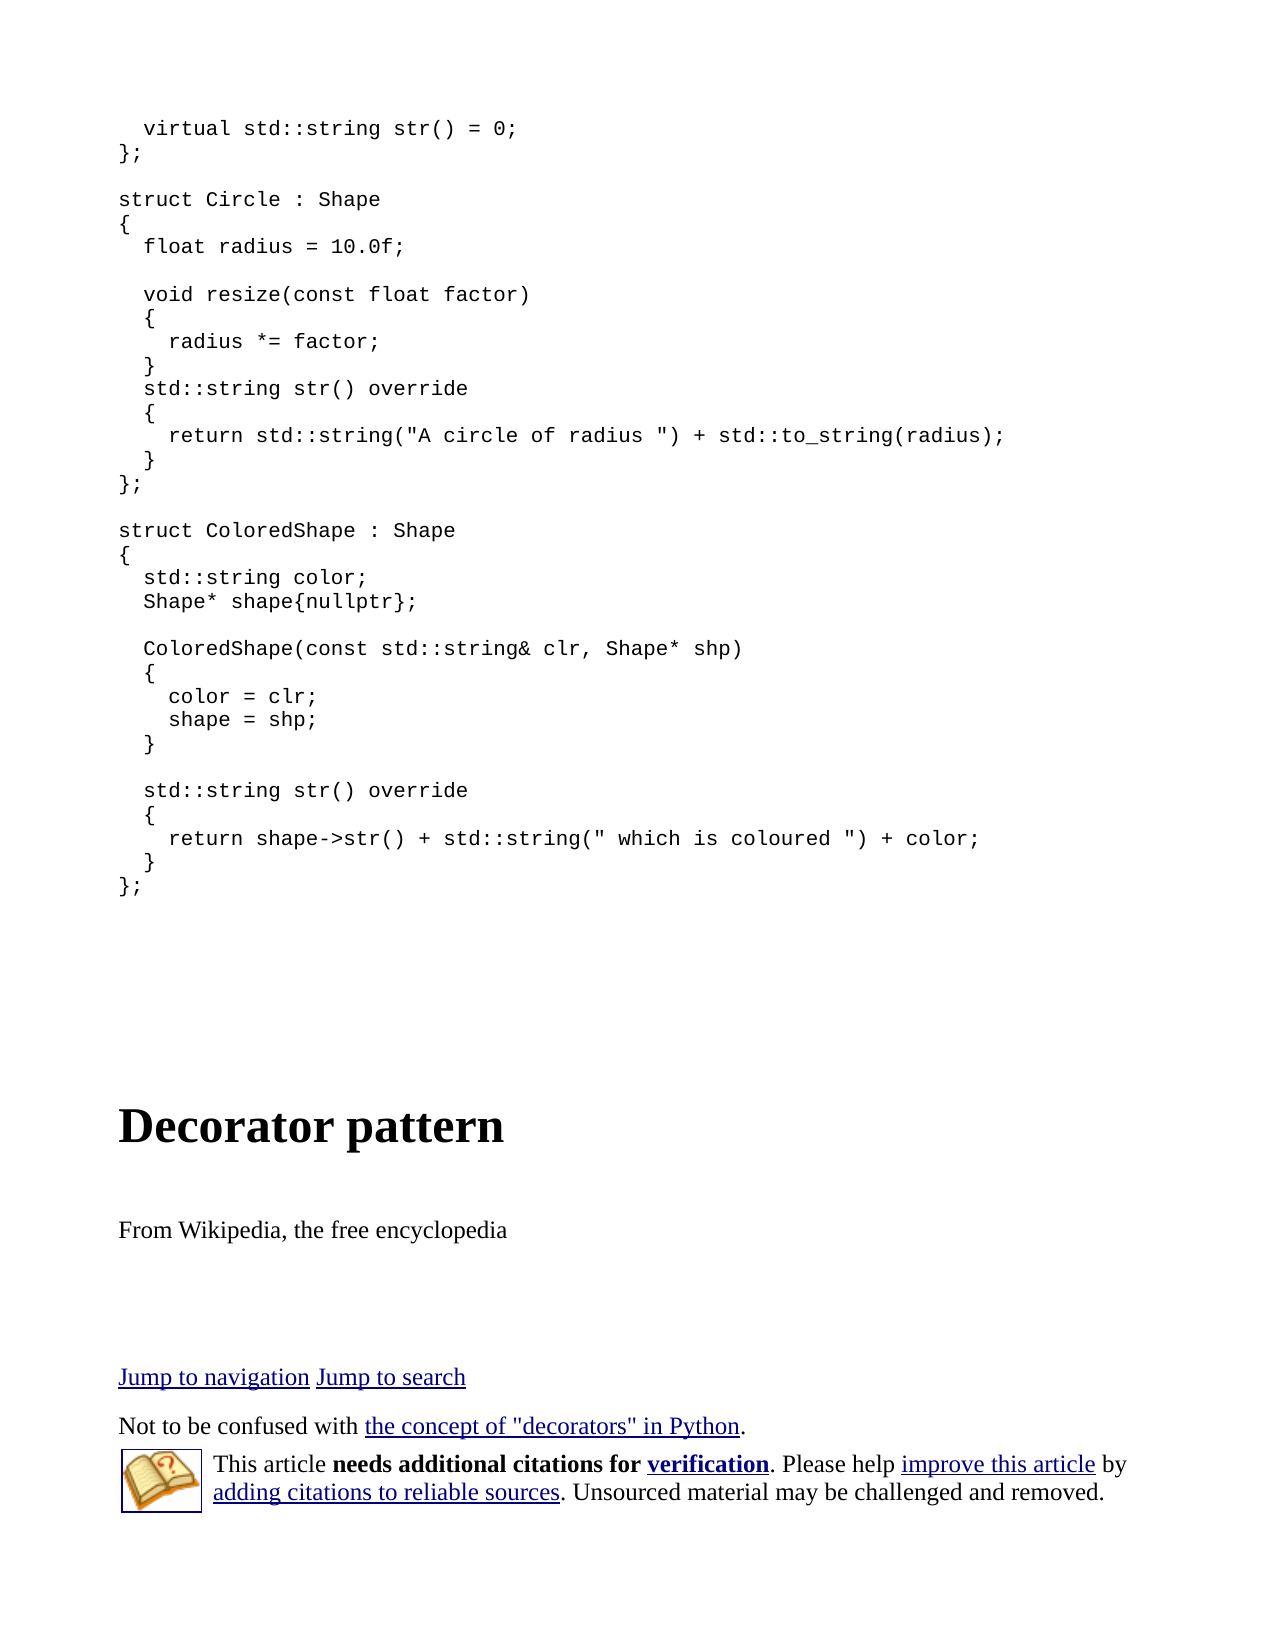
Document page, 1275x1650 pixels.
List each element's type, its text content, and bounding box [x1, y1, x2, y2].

text radius *= factor; [118, 331, 1157, 354]
text { [118, 544, 1157, 567]
table_header This article needs additional citations for verification. Please help improve this article by adding citations to reliable sources. Unsourced material may be challenged and removed. [210, 1446, 1157, 1516]
text float radius = 10.0f; [118, 236, 1157, 260]
text std::string str() override [118, 378, 1157, 402]
text std::string color; [118, 567, 1157, 591]
text } [118, 354, 1157, 378]
text color = clr; [118, 686, 1157, 709]
text } [118, 733, 1157, 757]
text { [118, 213, 1157, 236]
text Shape* shape{nullptr}; [118, 591, 1157, 615]
text From Wikipedia, the free encyclopedia [118, 1215, 1157, 1244]
picture [123, 1450, 201, 1511]
text virtual std::string str() = 0; [118, 118, 1157, 142]
text }; [118, 142, 1157, 165]
text { [118, 662, 1157, 686]
subtitle Decorator pattern [118, 1096, 1157, 1153]
text }; [118, 875, 1157, 898]
text { [118, 402, 1157, 426]
text void resize(const float factor) [118, 284, 1157, 307]
text { [118, 307, 1157, 331]
text }; [118, 473, 1157, 496]
text } [118, 851, 1157, 875]
text std::string str() override [118, 780, 1157, 804]
text { [118, 804, 1157, 827]
text shape = shp; [118, 709, 1157, 733]
table_header [118, 1446, 210, 1516]
text return std::string("A circle of radius ") + std::to_string(radius); [118, 426, 1157, 449]
text ColoredShape(const std::string& clr, Shape* shp) [118, 638, 1157, 662]
text return shape->str() + std::string(" which is coloured ") + color; [118, 827, 1157, 851]
text struct Circle : Shape [118, 189, 1157, 213]
text struct ColoredShape : Shape [118, 520, 1157, 544]
text Jump to navigation Jump to search [118, 1362, 1157, 1391]
text } [118, 449, 1157, 473]
text Not to be confused with the concept of "decorators" in Python. [118, 1411, 1157, 1440]
